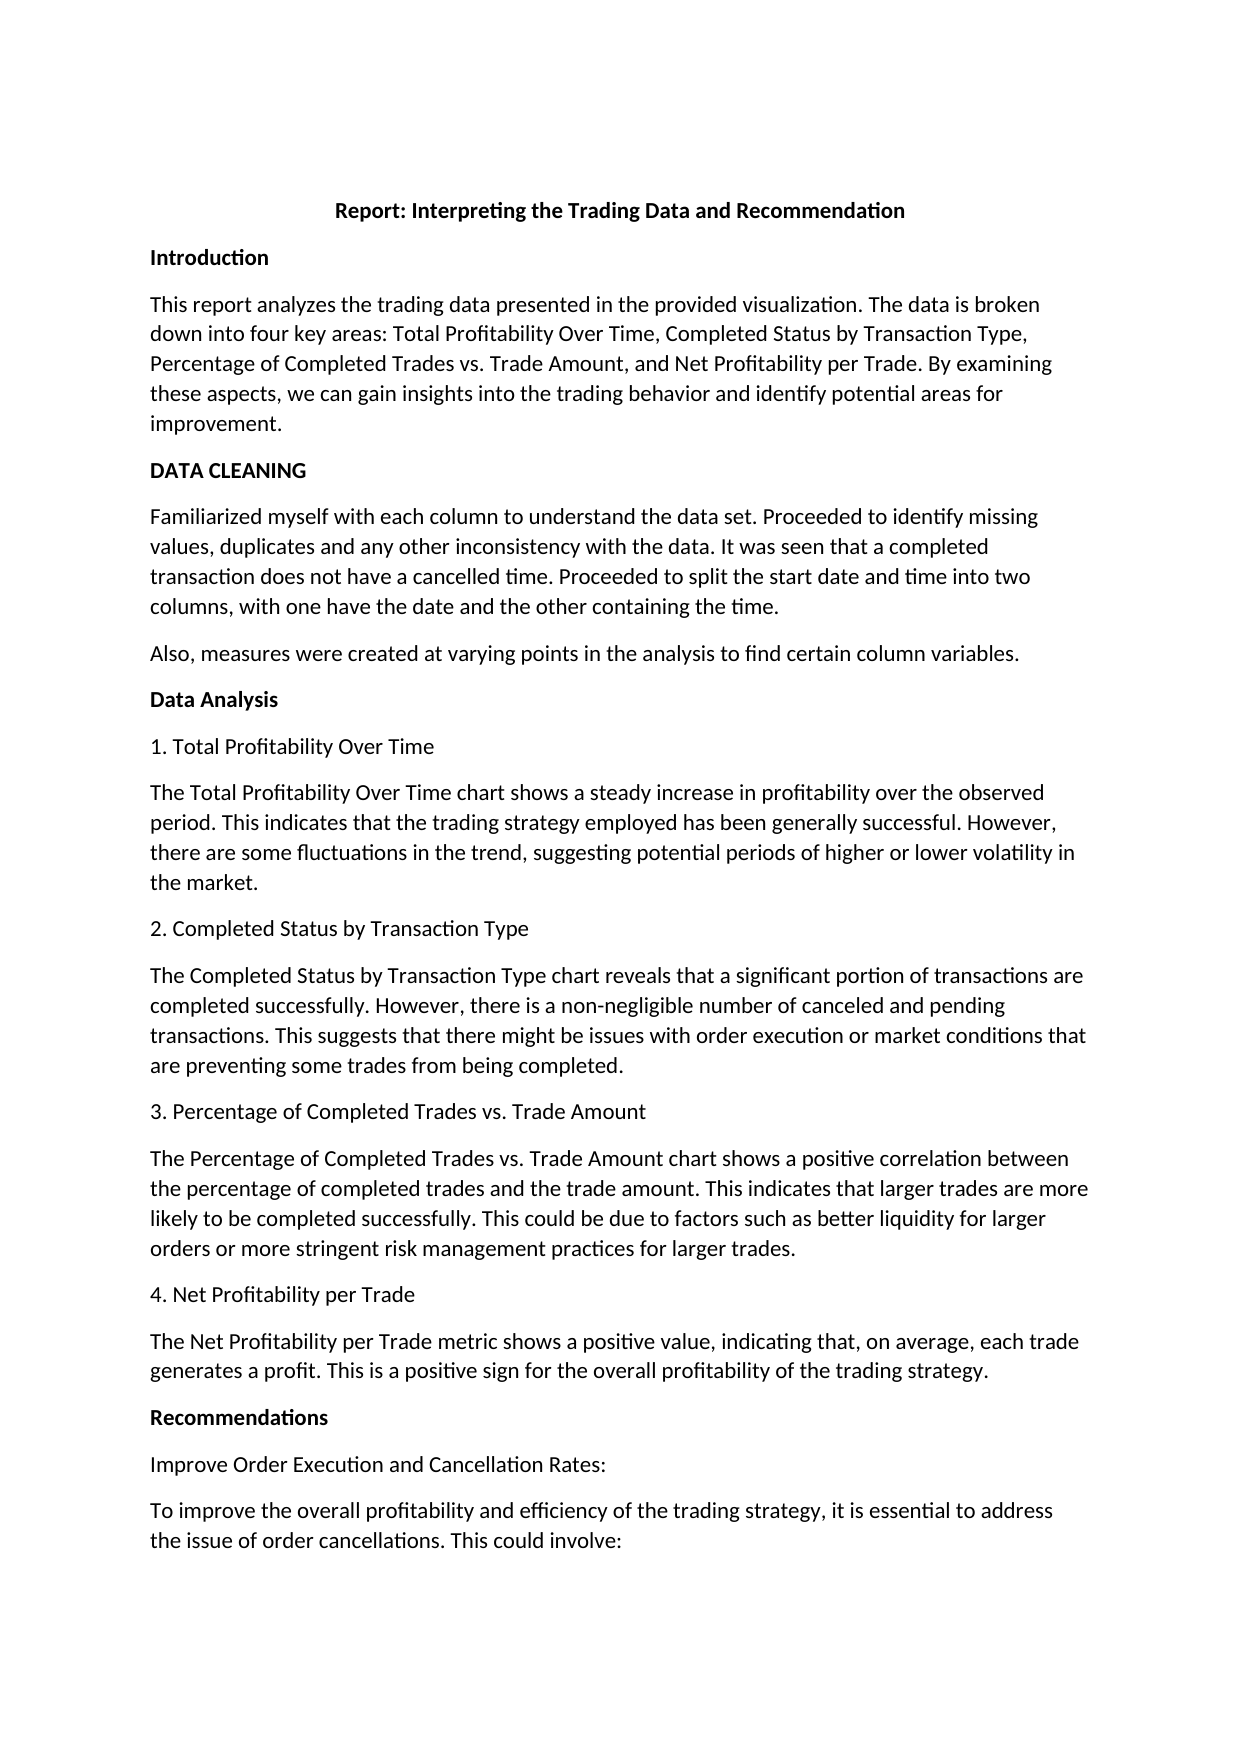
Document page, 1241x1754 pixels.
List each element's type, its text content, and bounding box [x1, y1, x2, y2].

text Report: Interpreting the Trading Data and Recommendation [150, 197, 1090, 224]
text The Completed Status by Transaction Type chart reveals that a significant portion of transactions are completed successfully. However, there is a non-negligible number of canceled and pending transactions. This suggests that there might be issues with order execution or market conditions that are preventing some trades from being completed. [150, 961, 1090, 1079]
text Introduction [150, 243, 1090, 271]
text Data Analysis [150, 685, 1090, 713]
text 4. Net Profitability per Trade [150, 1280, 1090, 1308]
text 1. Total Profitability Over Time [150, 732, 1090, 760]
text This report analyzes the trading data presented in the provided visualization. The data is broken down into four key areas: Total Profitability Over Time, Completed Status by Transaction Type, Percentage of Completed Trades vs. Trade Amount, and Net Profitability per Trade. By examining these aspects, we can gain insights into the trading behavior and identify potential areas for improvement. [150, 290, 1090, 437]
text 2. Completed Status by Transaction Type [150, 914, 1090, 943]
text Recommendations [150, 1403, 1090, 1431]
text The Percentage of Completed Trades vs. Trade Amount chart shows a positive correlation between the percentage of completed trades and the trade amount. This indicates that larger trades are more likely to be completed successfully. This could be due to factors such as better liquidity for larger orders or more stringent risk management practices for larger trades. [150, 1144, 1090, 1262]
text DATA CLEANING [150, 456, 1090, 484]
text Familiarized myself with each column to understand the data set. Proceeded to identify missing values, duplicates and any other inconsistency with the data. It was seen that a completed transaction does not have a cancelled time. Proceeded to split the start date and time into two columns, with one have the date and the other containing the time. [150, 502, 1090, 620]
text 3. Percentage of Completed Trades vs. Trade Amount [150, 1097, 1090, 1125]
text The Net Profitability per Trade metric shows a positive value, indicating that, on average, each trade generates a profit. This is a positive sign for the overall profitability of the trading strategy. [150, 1327, 1090, 1385]
text The Total Profitability Over Time chart shows a steady increase in profitability over the observed period. This indicates that the trading strategy employed has been generally successful. However, there are some fluctuations in the trend, suggesting potential periods of higher or lower volatility in the market. [150, 778, 1090, 896]
text Improve Order Execution and Cancellation Rates: [150, 1450, 1090, 1478]
text Also, measures were created at varying points in the analysis to find certain column variables. [150, 639, 1090, 667]
text To improve the overall profitability and efficiency of the trading strategy, it is essential to address the issue of order cancellations. This could involve: [150, 1496, 1090, 1554]
